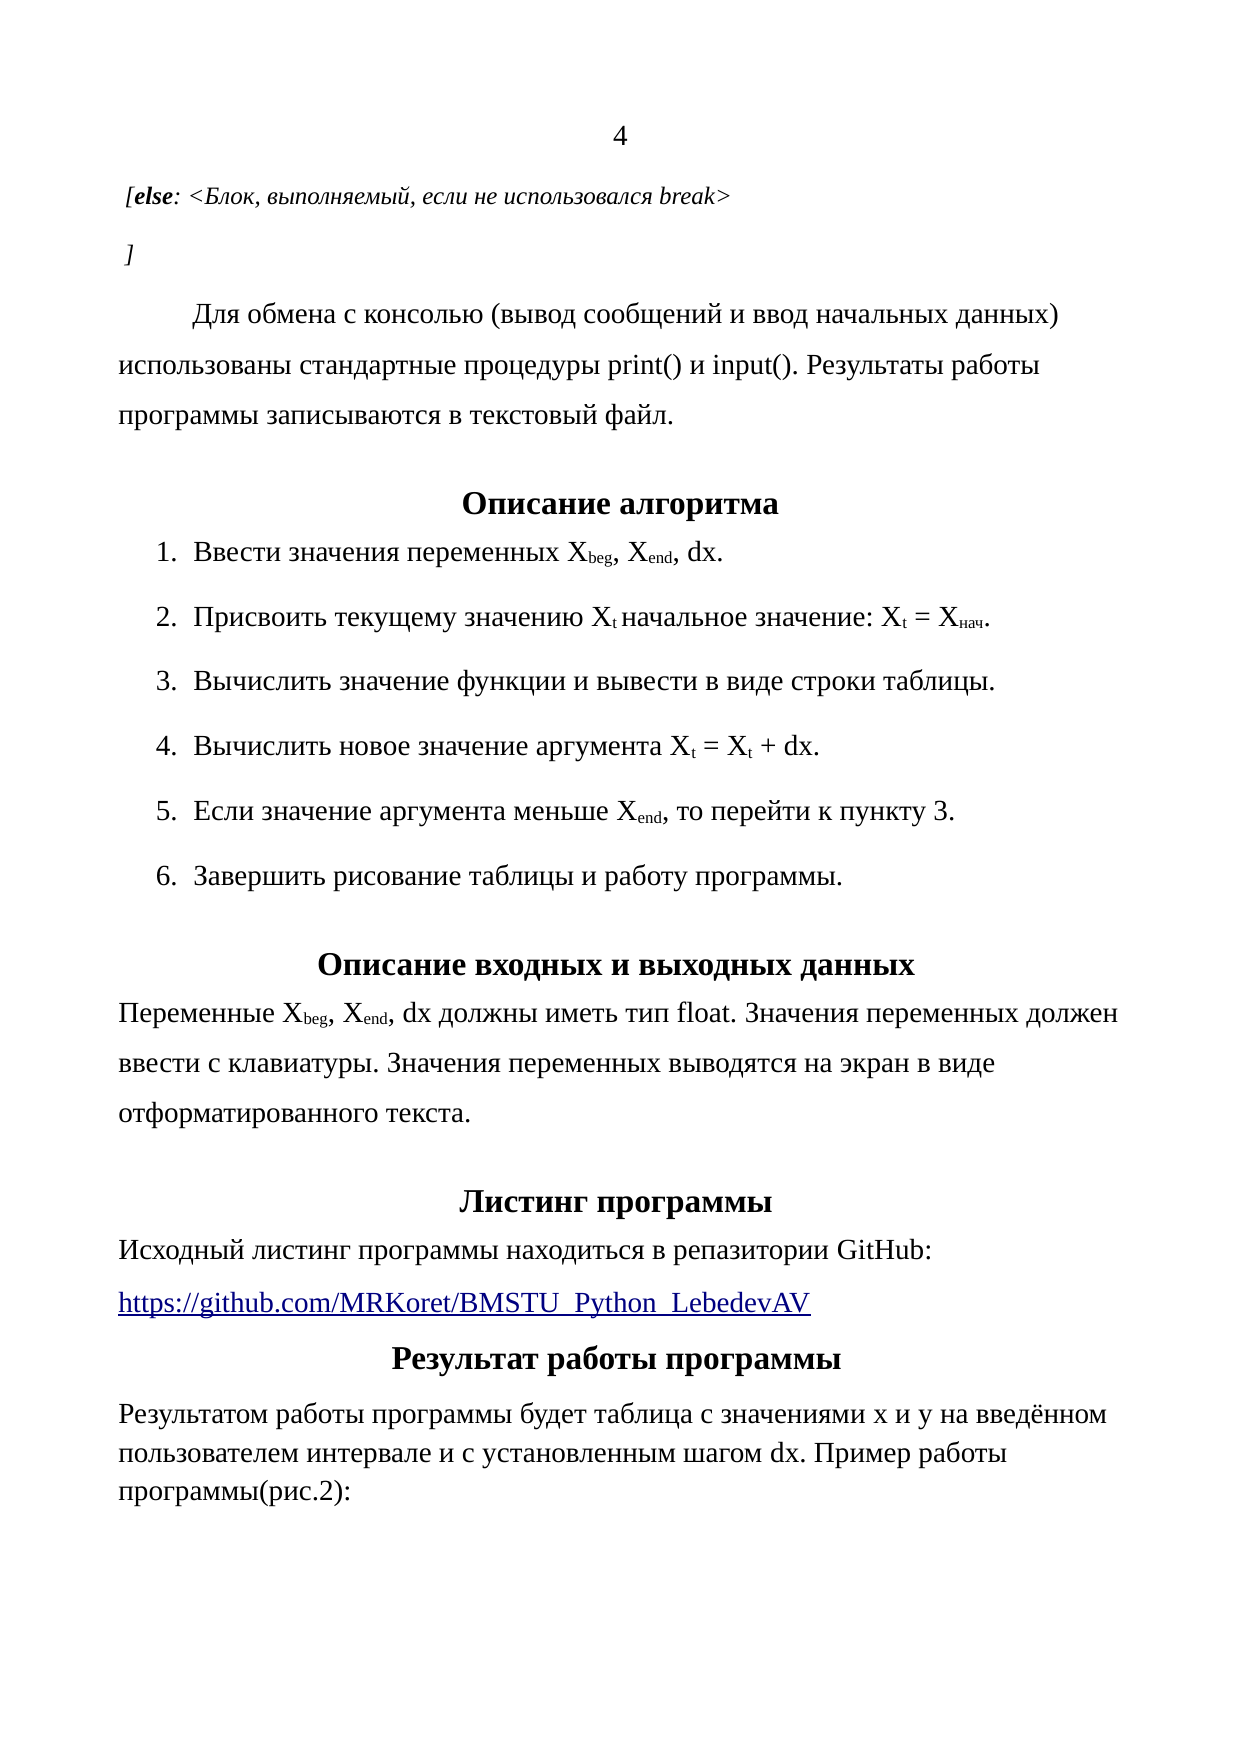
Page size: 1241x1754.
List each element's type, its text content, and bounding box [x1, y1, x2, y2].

list Ввести значения переменных Xbeg, Xend, dx. [156, 534, 1122, 567]
list Завершить рисование таблицы и работу программы. [156, 858, 1122, 892]
list Вычислить новое значение аргумента Xt = Xt + dx. [156, 728, 1122, 762]
subtitle Результат работы программы [391, 1338, 842, 1377]
text ] [118, 239, 1122, 268]
list Присвоить текущему значению Xt начальное значение: Xt = Xнач. [156, 599, 1122, 632]
subtitle Описание входных и выходных данных [118, 944, 1122, 982]
subtitle Описание алгоритма [118, 483, 1122, 521]
text Переменные Xbeg, Xend, dx должны иметь тип float. Значения переменных должен ввести с клавиатуры. Значения переменных выводятся на экран в виде отформатированного текста. [118, 995, 1122, 1129]
text https://github.com/MRKoret/BMSTU_Python_LebedevAV [118, 1285, 1122, 1319]
text Исходный листинг программы находиться в репазитории GitHub: [118, 1232, 1122, 1266]
text Для обмена с консолью (вывод сообщений и ввод начальных данных) использованы стандартные процедуры print() и input(). Результаты работы программы записываются в текстовый файл. [118, 297, 1122, 431]
text [else: <Блок, выполняемый, если не использовался break> [118, 181, 1122, 210]
text Результатом работы программы будет таблица с значениями x и y на введённом пользователем интервале и с установленным шагом dx. Пример работы программы(рис.2): [118, 1396, 1122, 1507]
list Вычислить значение функции и вывести в виде строки таблицы. [156, 663, 1122, 697]
subtitle Листинг программы [118, 1181, 1122, 1219]
list Если значение аргумента меньше Xend, то перейти к пункту 3. [156, 793, 1122, 827]
